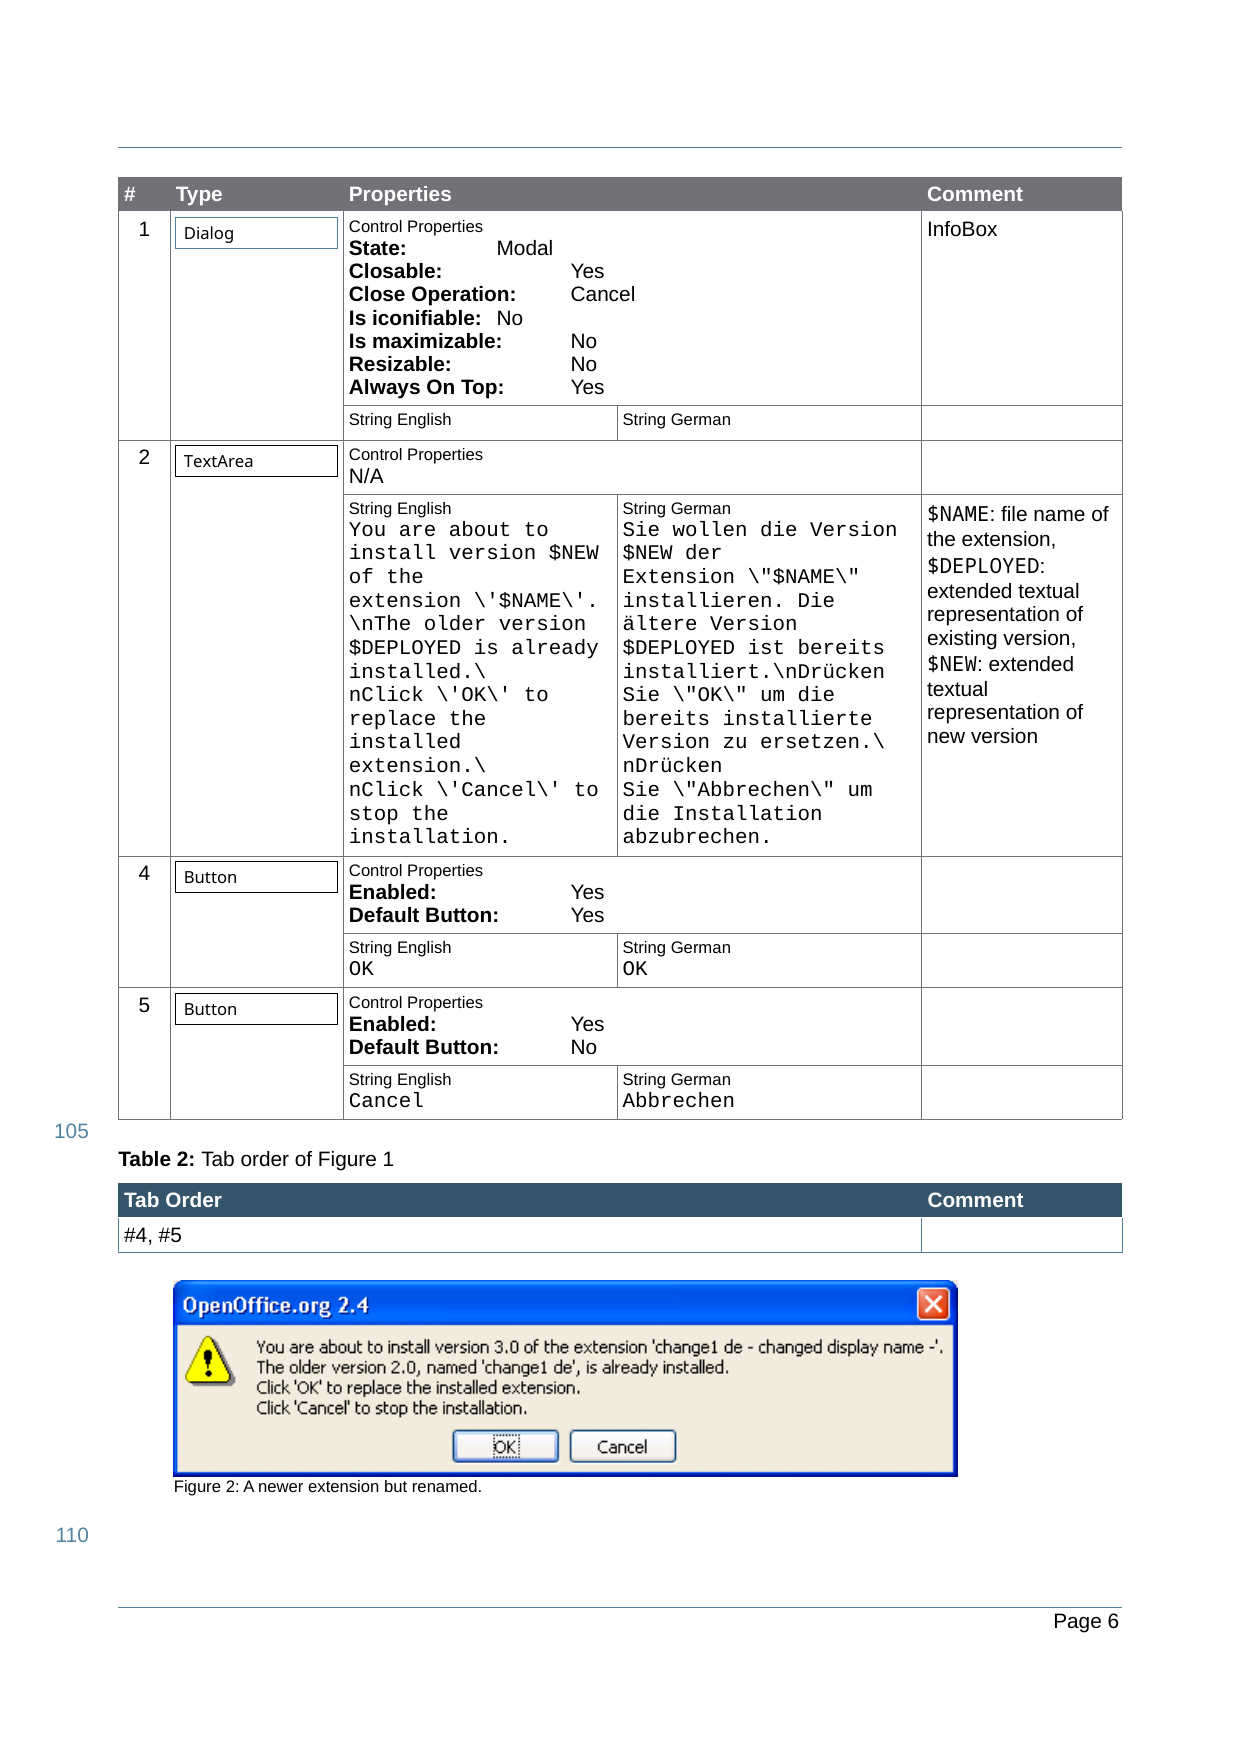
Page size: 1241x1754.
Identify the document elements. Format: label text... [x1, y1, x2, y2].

table_cell String English You are about to install version $NEW of the extension \'$NAME\'.\nThe older version $DEPLOYED is already installed.\nClick \'OK\' to replace the installed extension.\nClick \'Cancel\' to stop the installation. [344, 495, 617, 856]
table_cell String English Cancel [344, 1066, 617, 1119]
table_cell [922, 1218, 1122, 1252]
table_cell [922, 1066, 1122, 1119]
table_cell String English [344, 406, 617, 439]
table_cell [922, 934, 1122, 987]
table_cell 1 [119, 211, 170, 439]
table_cell [922, 406, 1122, 439]
table_cell [171, 441, 343, 856]
table_header [922, 988, 1122, 1064]
table_cell #4, #5 [119, 1218, 921, 1252]
table_cell String German Sie wollen die Version $NEW der Extension \"$NAME\" installieren. Die ältere Version $DEPLOYED ist bereits installiert.\nDrücken Sie \"OK\" um die bereits installierte Version zu ersetzen.\nDrücken Sie \"Abbrechen\" um die Installation abzubrechen. [618, 495, 921, 856]
table_cell String English OK [344, 934, 617, 987]
table_header [922, 441, 1122, 494]
table_header Control Properties State: Modal Closable: Yes Close Operation: Cancel Is iconifiable: No Is maximizable: No Resizable: No Always On Top: Yes [344, 211, 921, 405]
table_header Comment [921, 1183, 1122, 1217]
text Figure 2: A newer extension but renamed. [174, 1477, 958, 1496]
table_header InfoBox [922, 211, 1122, 405]
table_cell [171, 211, 343, 439]
table_cell String German [618, 406, 921, 439]
text Table 2: Tab order of Figure 1 [118, 1147, 1122, 1170]
table_cell 5 [119, 988, 170, 1119]
table_cell [171, 988, 343, 1119]
table_header Control Properties Enabled: Yes Default Button: Yes [344, 857, 921, 933]
table_header Type [170, 177, 343, 211]
table_cell [171, 857, 343, 987]
table_header # [118, 177, 170, 211]
table_header Comment [921, 177, 1122, 211]
table_header Control Properties N/A [344, 441, 921, 494]
table_cell 2 [119, 441, 170, 856]
table_cell String German Abbrechen [618, 1066, 921, 1119]
table_header Properties [343, 177, 921, 211]
picture [173, 1280, 958, 1477]
table_cell $NAME: file name of the extension, $DEPLOYED: extended textual representation of existing version, $NEW: extended textual representation of new version [922, 495, 1122, 856]
table_header Tab Order [118, 1183, 921, 1217]
table_cell 4 [119, 857, 170, 987]
table_cell String German OK [618, 934, 921, 987]
table_header [922, 857, 1122, 933]
table_header Control Properties Enabled: Yes Default Button: No [344, 988, 921, 1064]
